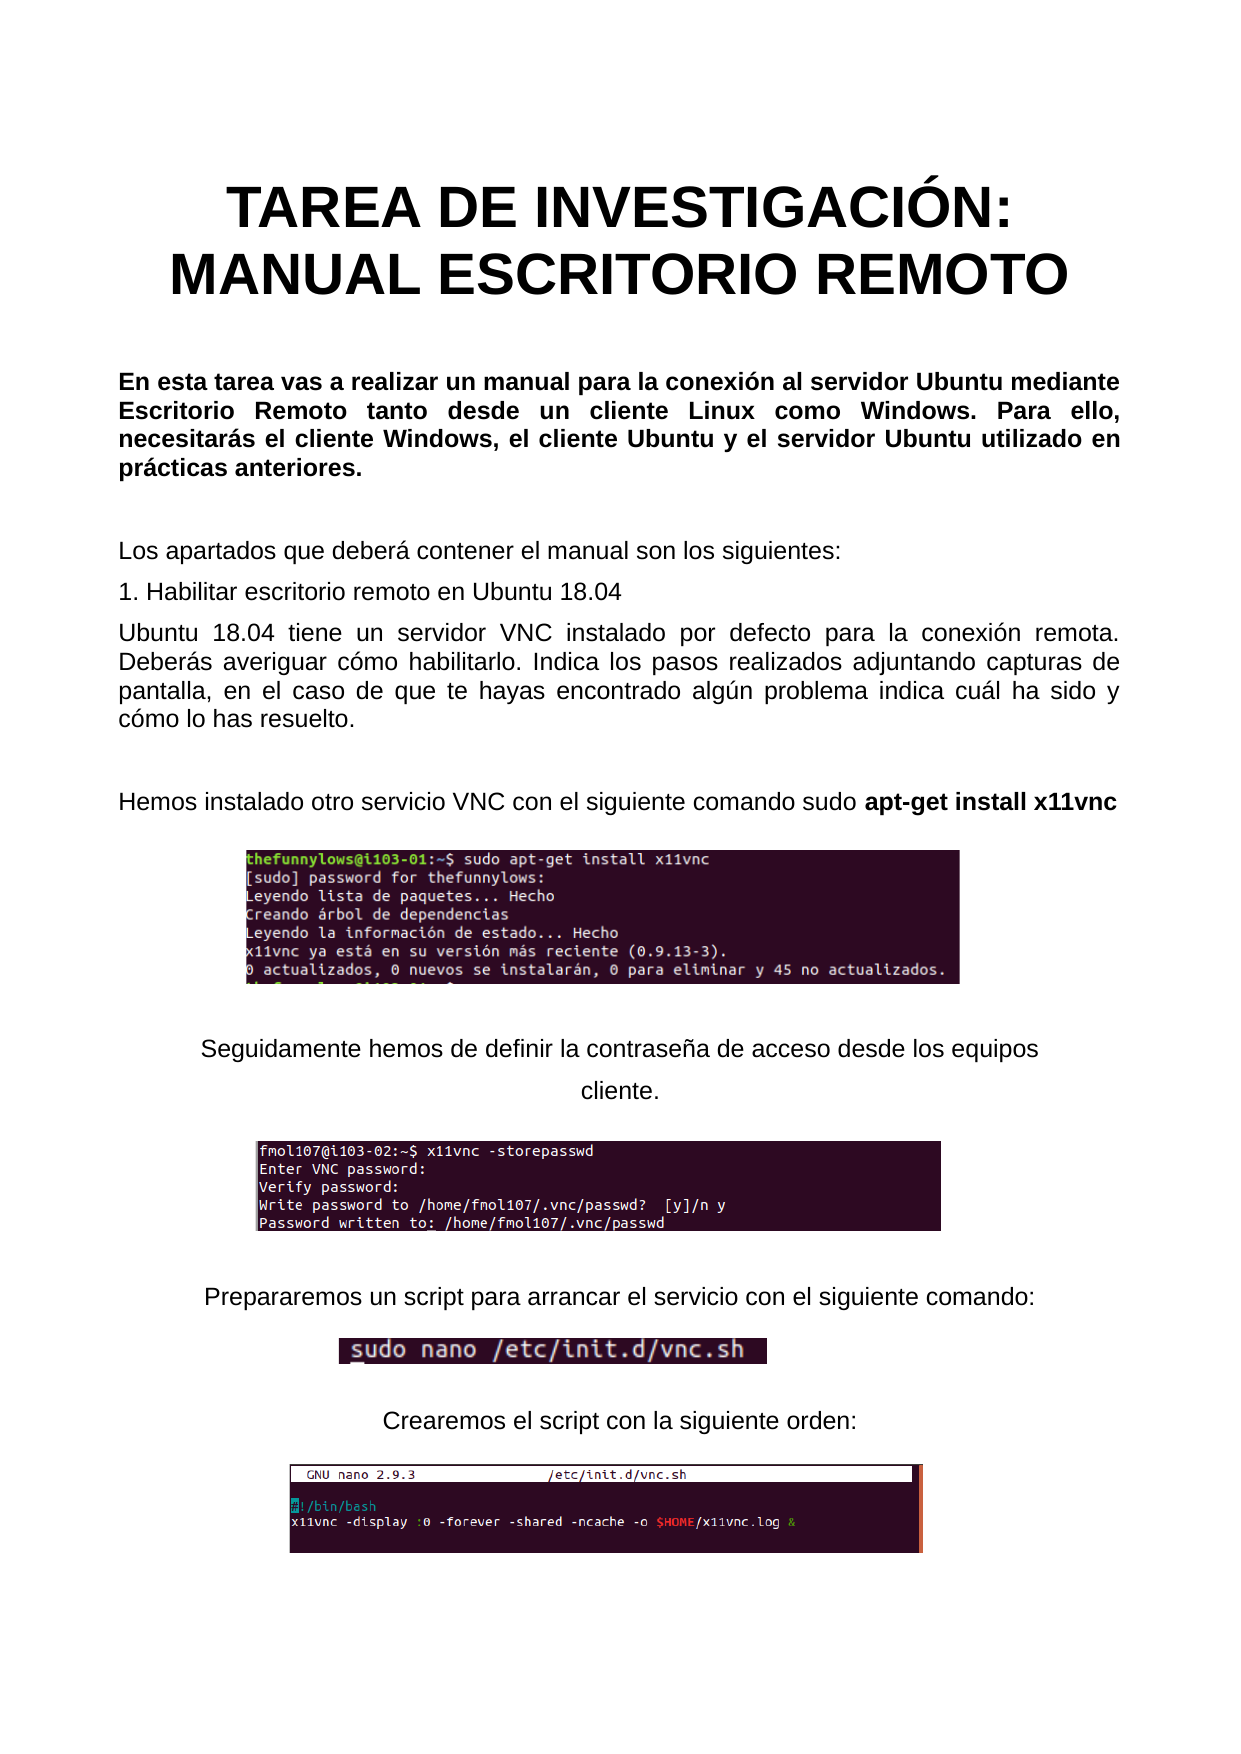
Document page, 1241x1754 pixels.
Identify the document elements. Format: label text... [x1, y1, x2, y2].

text Seguidamente hemos de definir la contraseña de acceso desde los equipos [118, 1034, 1122, 1063]
text Prepararemos un script para arrancar el servicio con el siguiente comando: [118, 1282, 1122, 1311]
picture [246, 850, 960, 984]
picture [289, 1464, 923, 1553]
text 1. Habilitar escritorio remoto en Ubuntu 18.04 [118, 577, 1122, 606]
text cliente. [118, 1076, 1122, 1104]
text Crearemos el script con la siguiente orden: [118, 1406, 1122, 1434]
picture [255, 1141, 941, 1231]
text En esta tarea vas a realizar un manual para la conexión al servidor Ubuntu mediante Escritorio Remoto tanto desde un cliente Linux como Windows. Para ello, necesitarás el cliente Windows, el cliente Ubuntu y el servidor Ubuntu utilizado en prácticas anteriores. [118, 367, 1122, 482]
title TAREA DE INVESTIGACIÓN: MANUAL ESCRITORIO REMOTO [118, 173, 1122, 307]
picture [338, 1338, 767, 1364]
text Hemos instalado otro servicio VNC con el siguiente comando sudo apt-get install x11vnc [118, 787, 1122, 816]
text Los apartados que deberá contener el manual son los siguientes: [118, 536, 1122, 564]
text Ubuntu 18.04 tiene un servidor VNC instalado por defecto para la conexión remota. Deberás averiguar cómo habilitarlo. Indica los pasos realizados adjuntando capturas de pantalla, en el caso de que te hayas encontrado algún problema indica cuál ha sido y cómo lo has resuelto. [118, 618, 1122, 733]
